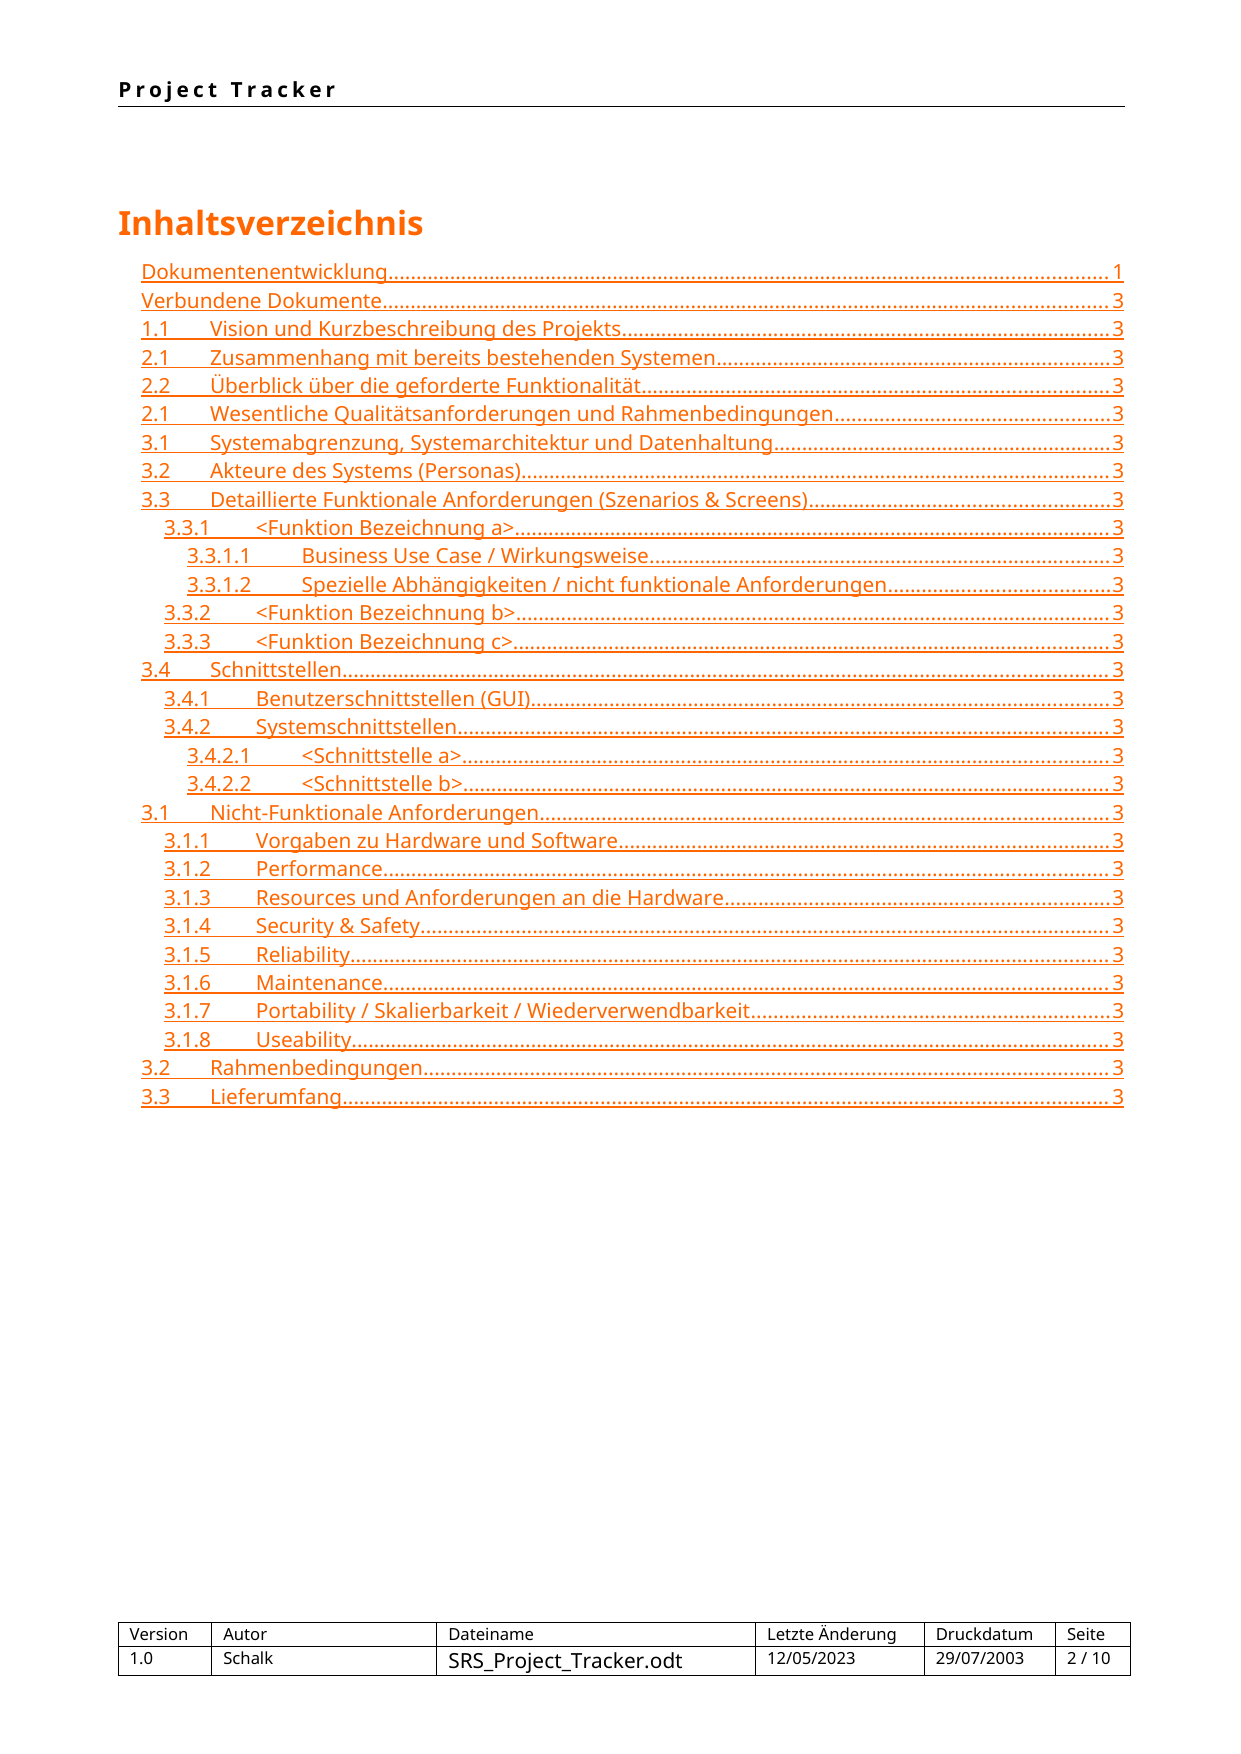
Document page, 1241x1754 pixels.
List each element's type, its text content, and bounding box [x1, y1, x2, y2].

text 3.1 Nicht-Funktionale Anforderungen 3 [141, 798, 1125, 826]
text 2.2 Überblick über die geforderte Funktionalität 3 [141, 371, 1125, 399]
text 3.3.2 <Funktion Bezeichnung b> 3 [164, 598, 1125, 627]
text 1.1 Vision und Kurzbeschreibung des Projekts 3 [141, 314, 1125, 343]
text 3.1.1 Vorgaben zu Hardware und Software 3 [164, 826, 1125, 854]
text 3.1.5 Reliability 3 [164, 940, 1125, 968]
text 3.1.4 Security & Safety 3 [164, 911, 1125, 940]
text 2.1 Zusammenhang mit bereits bestehenden Systemen 3 [141, 343, 1125, 371]
text 3.3 Detaillierte Funktionale Anforderungen (Szenarios & Screens) 3 [141, 485, 1125, 513]
text 3.1.8 Useability 3 [164, 1025, 1125, 1053]
text Inhaltsverzeichnis [118, 199, 1125, 245]
text 3.4.2.2 <Schnittstelle b> 3 [187, 769, 1125, 798]
text 3.3.3 <Funktion Bezeichnung c> 3 [164, 627, 1125, 655]
text 3.1.6 Maintenance 3 [164, 968, 1125, 997]
text 3.4.2 Systemschnittstellen 3 [164, 712, 1125, 741]
text 2.1 Wesentliche Qualitätsanforderungen und Rahmenbedingungen 3 [141, 399, 1125, 428]
text 3.4.2.1 <Schnittstelle a> 3 [187, 741, 1125, 769]
text 3.3.1.2 Spezielle Abhängigkeiten / nicht funktionale Anforderungen 3 [187, 570, 1125, 598]
text 3.1.2 Performance 3 [164, 854, 1125, 883]
text 3.1.7 Portability / Skalierbarkeit / Wiederverwendbarkeit 3 [164, 997, 1125, 1025]
text 3.2 Akteure des Systems (Personas) 3 [141, 456, 1125, 485]
text 3.3.1 <Funktion Bezeichnung a> 3 [164, 513, 1125, 542]
text 3.4.1 Benutzerschnittstellen (GUI) 3 [164, 684, 1125, 712]
text 3.3.1.1 Business Use Case / Wirkungsweise 3 [187, 542, 1125, 570]
text 3.1 Systemabgrenzung, Systemarchitektur und Datenhaltung 3 [141, 428, 1125, 456]
text 3.2 Rahmenbedingungen 3 [141, 1053, 1125, 1082]
text 3.3 Lieferumfang 3 [141, 1082, 1125, 1110]
text 3.1.3 Resources und Anforderungen an die Hardware 3 [164, 883, 1125, 911]
text 3.4 Schnittstellen 3 [141, 655, 1125, 684]
text Verbundene Dokumente 3 [141, 286, 1125, 314]
text Dokumentenentwicklung 1 [141, 257, 1125, 286]
